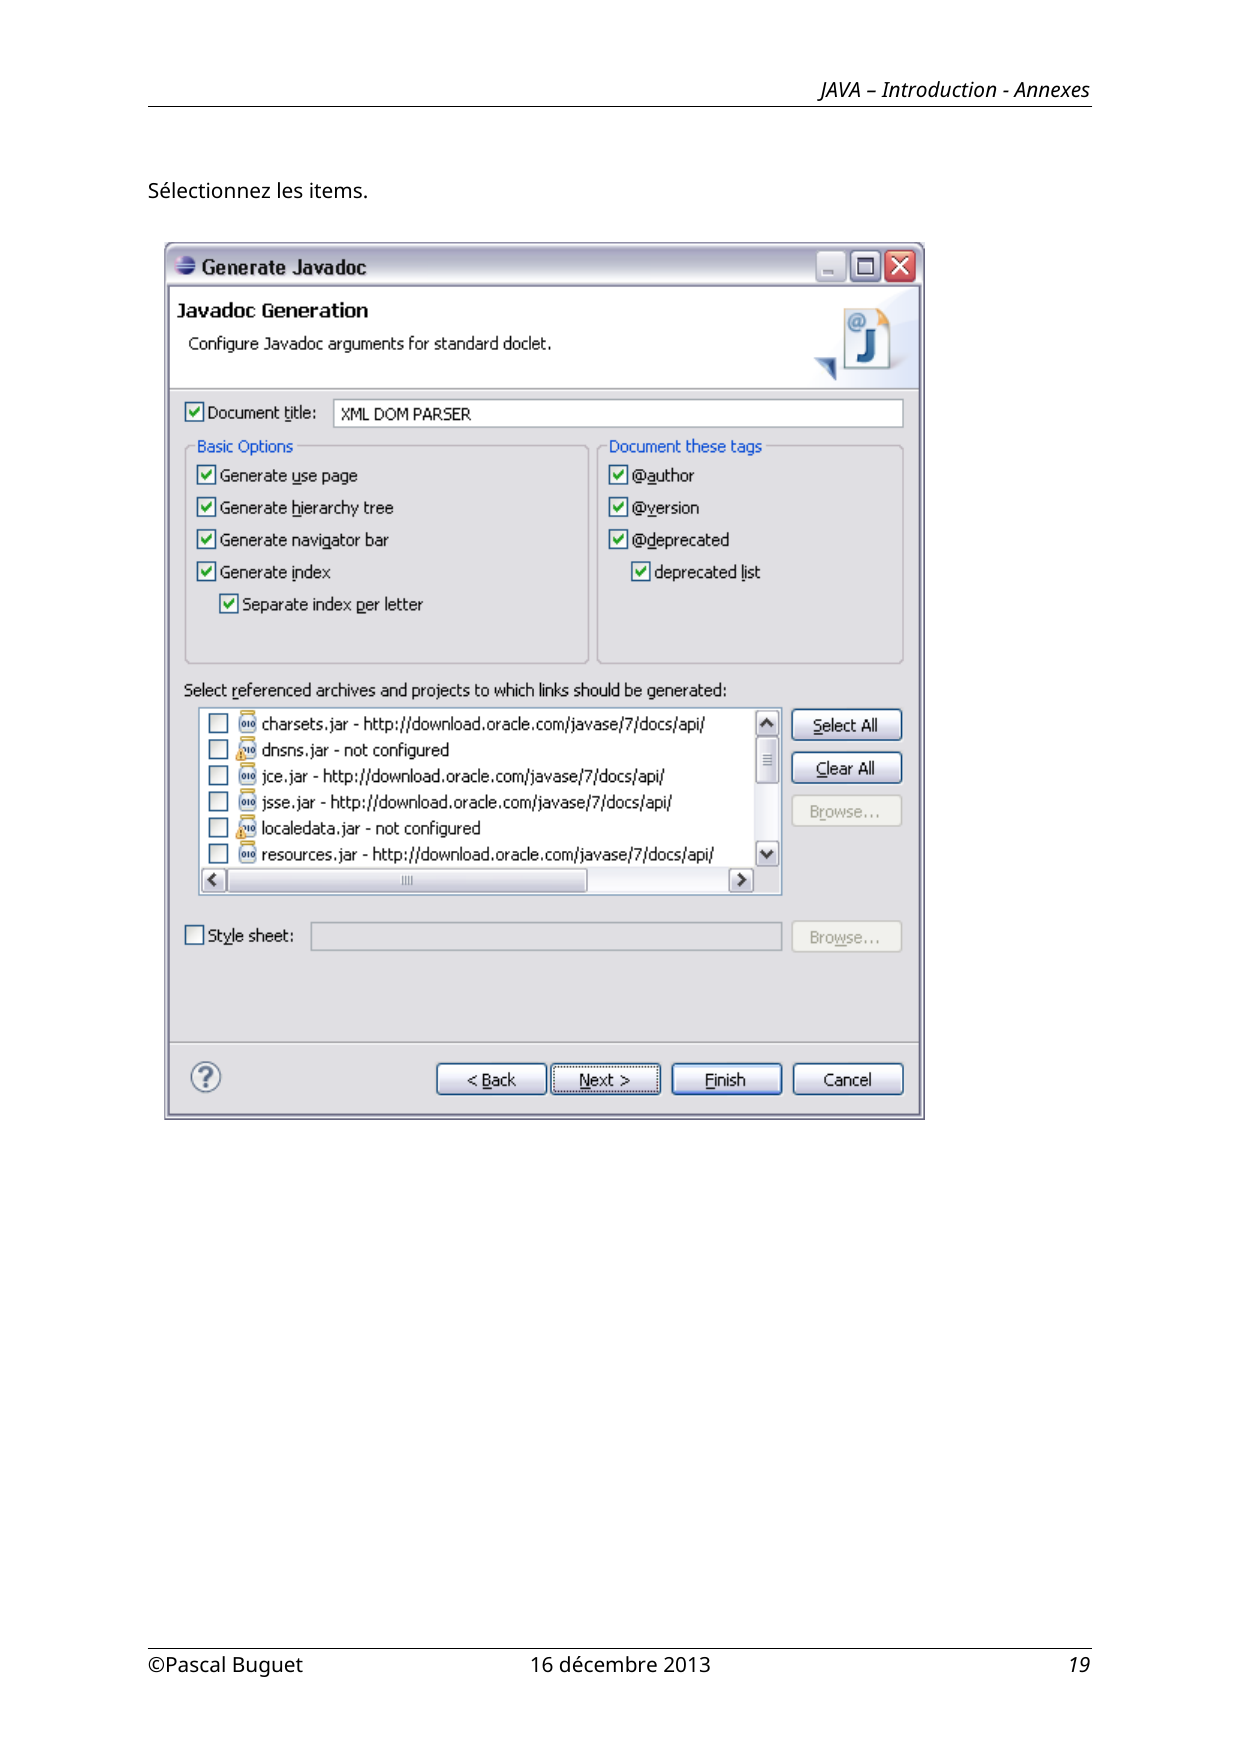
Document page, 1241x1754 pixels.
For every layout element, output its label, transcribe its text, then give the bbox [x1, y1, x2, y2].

picture [164, 242, 925, 1120]
text Sélectionnez les items. [148, 176, 1092, 204]
